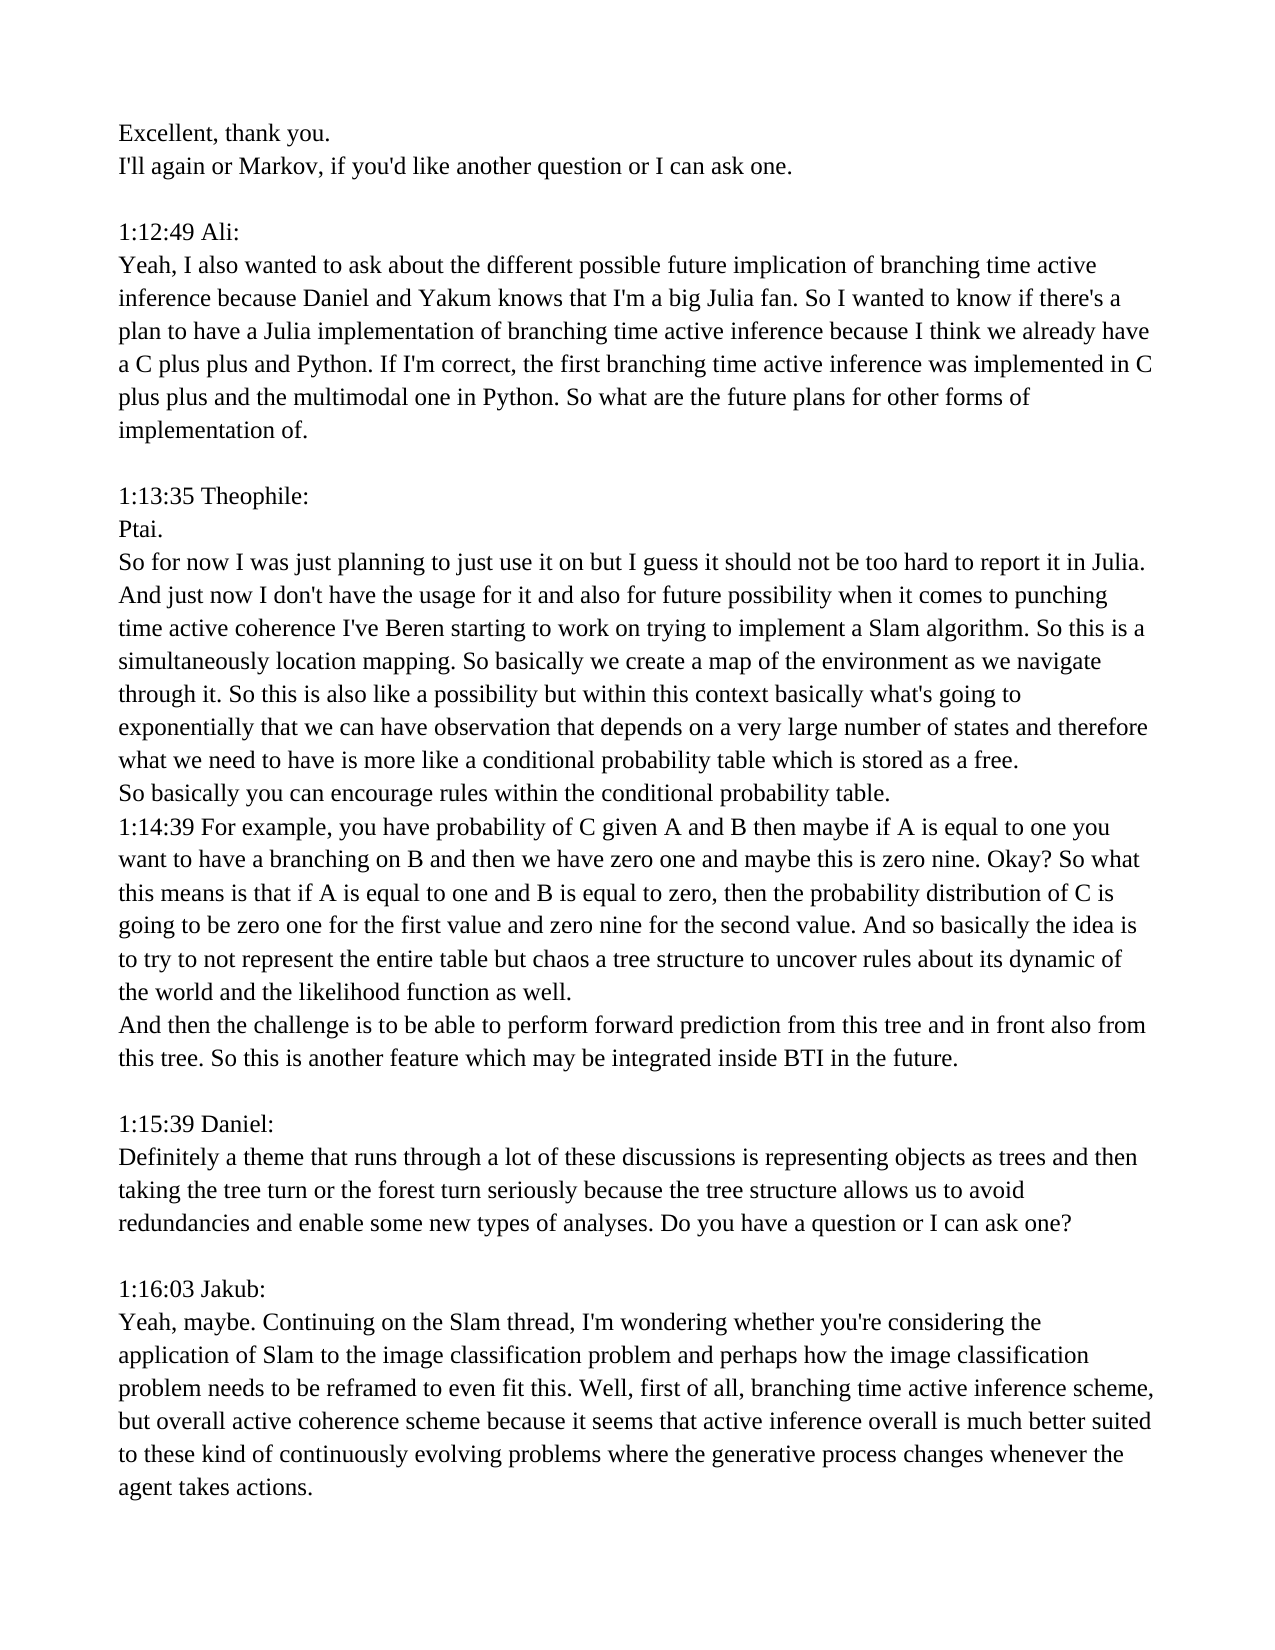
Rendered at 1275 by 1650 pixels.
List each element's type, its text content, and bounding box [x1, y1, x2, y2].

text Ptai. [118, 514, 1157, 543]
text Yeah, maybe. Continuing on the Slam thread, I'm wondering whether you're considering the application of Slam to the image classification problem and perhaps how the image classification problem needs to be reframed to even fit this. Well, first of all, branching time active inference scheme, but overall active coherence scheme because it seems that active inference overall is much better suited to these kind of continuously evolving problems where the generative process changes whenever the agent takes actions. [118, 1307, 1157, 1501]
text So basically you can encourage rules within the conditional probability table. [118, 778, 1157, 807]
text 1:14:39 For example, you have probability of C given A and B then maybe if A is equal to one you want to have a branching on B and then we have zero one and maybe this is zero nine. Okay? So what this means is that if A is equal to one and B is equal to zero, then the probability distribution of C is going to be zero one for the first value and zero nine for the second value. And so basically the idea is to try to not represent the entire table but chaos a tree structure to uncover rules about its dynamic of the world and the likelihood function as well. [118, 812, 1157, 1005]
text So for now I was just planning to just use it on but I guess it should not be too hard to report it in Julia. And just now I don't have the usage for it and also for future possibility when it comes to punching time active coherence I've Beren starting to work on trying to implement a Slam algorithm. So this is a simultaneously location mapping. So basically we create a map of the environment as we navigate through it. So this is also like a possibility but within this context basically what's going to exponentially that we can have observation that depends on a very large number of states and therefore what we need to have is more like a conditional probability table which is stored as a free. [118, 547, 1157, 774]
text Definitely a theme that runs through a lot of these discussions is representing objects as trees and then taking the tree turn or the forest turn seriously because the tree structure allows us to avoid redundancies and enable some new types of analyses. Do you have a question or I can ask one? [118, 1142, 1157, 1237]
text Yeah, I also wanted to ask about the different possible future implication of branching time active inference because Daniel and Yakum knows that I'm a big Julia fan. So I wanted to know if there's a plan to have a Julia implementation of branching time active inference because I think we already have a C plus plus and Python. If I'm correct, the first branching time active inference was implemented in C plus plus and the multimodal one in Python. So what are the future plans for other forms of implementation of. [118, 250, 1157, 444]
text 1:13:35 Theophile: [118, 481, 1157, 510]
text 1:15:39 Daniel: [118, 1109, 1157, 1137]
text I'll again or Markov, if you'd like another question or I can ask one. [118, 151, 1157, 180]
text Excellent, thank you. [118, 118, 1157, 147]
text 1:12:49 Ali: [118, 217, 1157, 246]
text And then the challenge is to be able to perform forward prediction from this tree and in front also from this tree. So this is another feature which may be integrated inside BTI in the future. [118, 1010, 1157, 1071]
text 1:16:03 Jakub: [118, 1274, 1157, 1303]
